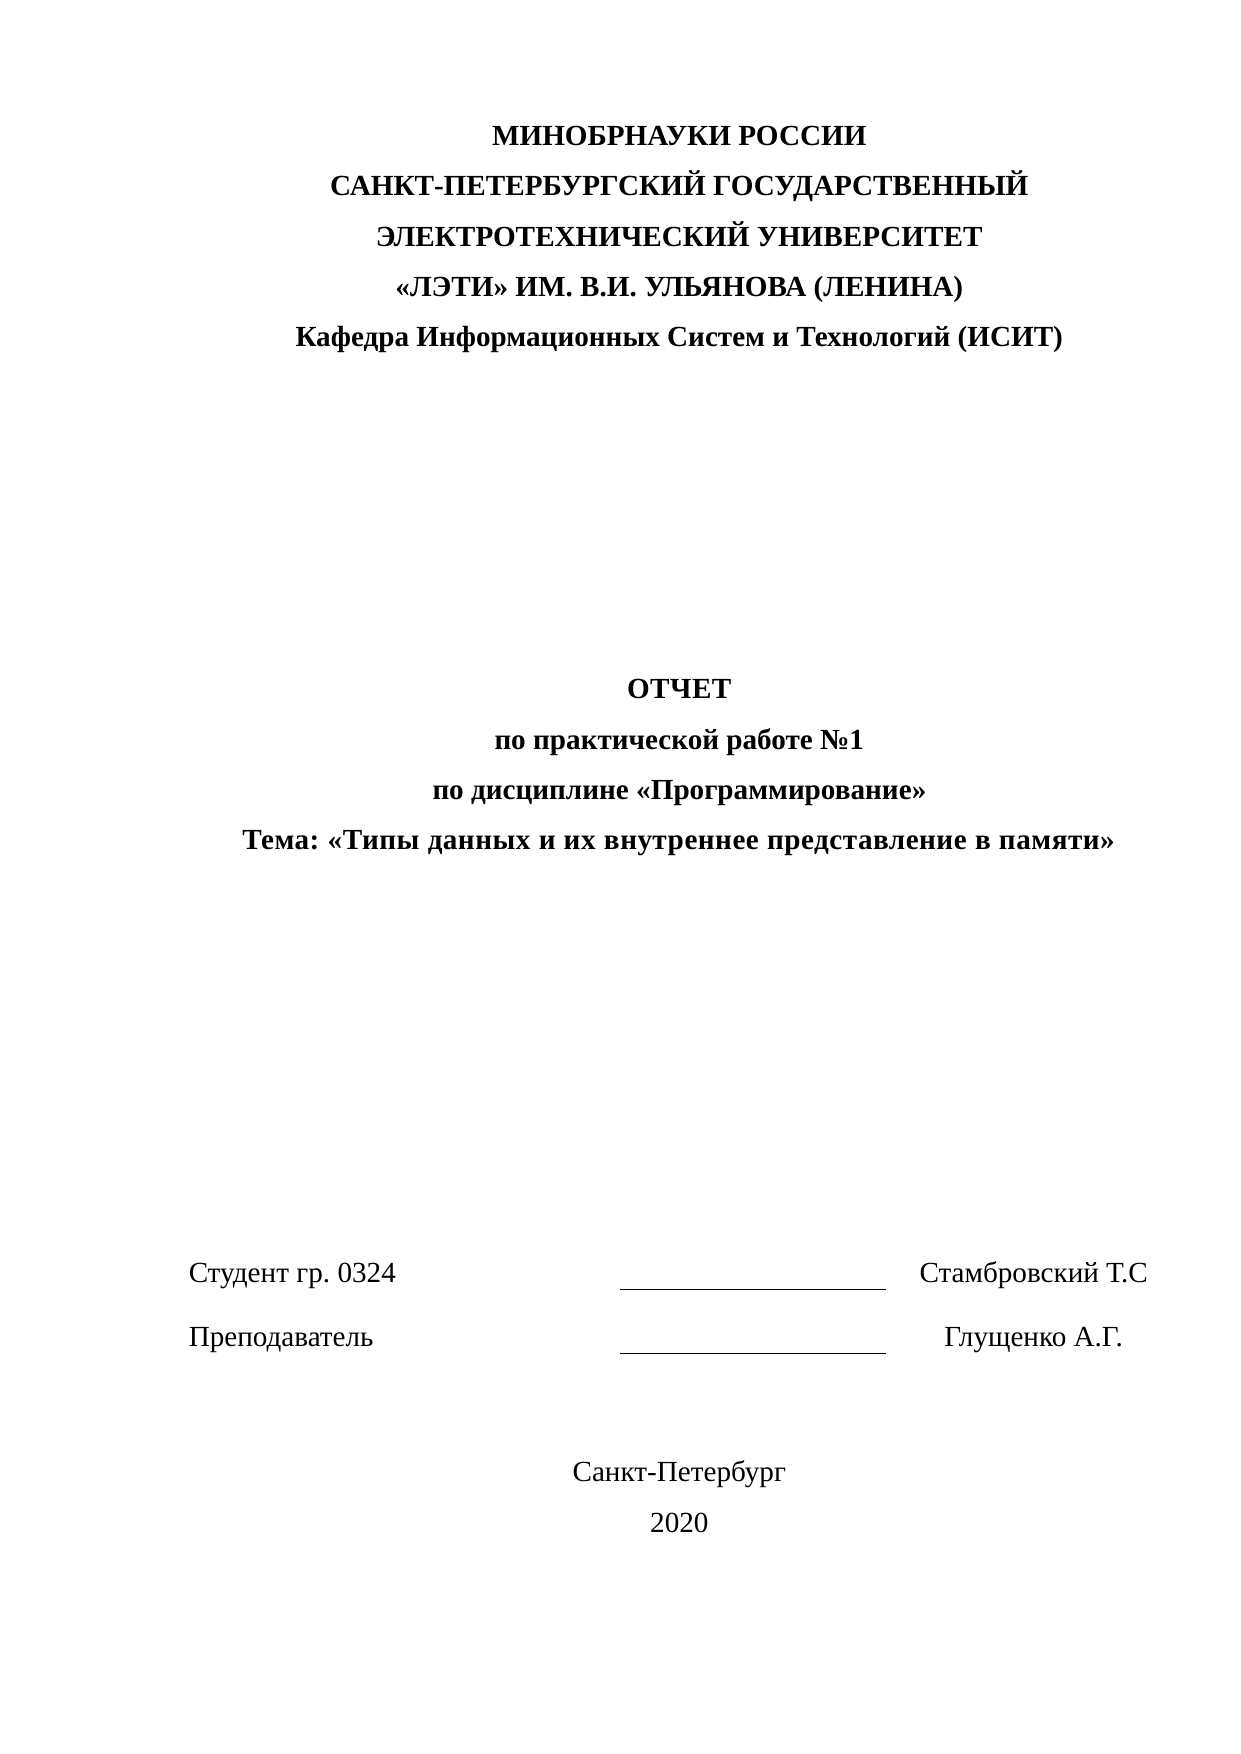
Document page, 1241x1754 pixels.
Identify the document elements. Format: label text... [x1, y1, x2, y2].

table_cell Преподаватель [177, 1289, 620, 1353]
text по практической работе №1 [177, 722, 1181, 755]
text 2020 [177, 1505, 1181, 1538]
text электротехнический университет [177, 219, 1181, 252]
text отчет [177, 672, 1181, 705]
table_cell Глущенко А.Г. [886, 1289, 1181, 1353]
text МИНОБРНАУКИ РОССИИ [177, 118, 1181, 152]
text по дисциплине «Программирование» [177, 772, 1181, 806]
text «ЛЭТИ» им. В.И. Ульянова (Ленина) [177, 269, 1181, 303]
text Санкт-Петербургский государственный [177, 168, 1181, 202]
table_header Стамбровский Т.С [886, 1225, 1181, 1289]
table_header Студент гр. 0324 [177, 1225, 620, 1289]
text Кафедра Информационных Систем и Технологий (ИСИТ) [177, 319, 1181, 353]
table_cell [620, 1290, 886, 1353]
text Тема: «Типы данных и их внутреннее представление в памяти» [177, 822, 1181, 856]
table_header [620, 1225, 886, 1289]
text Санкт-Петербург [177, 1454, 1181, 1488]
